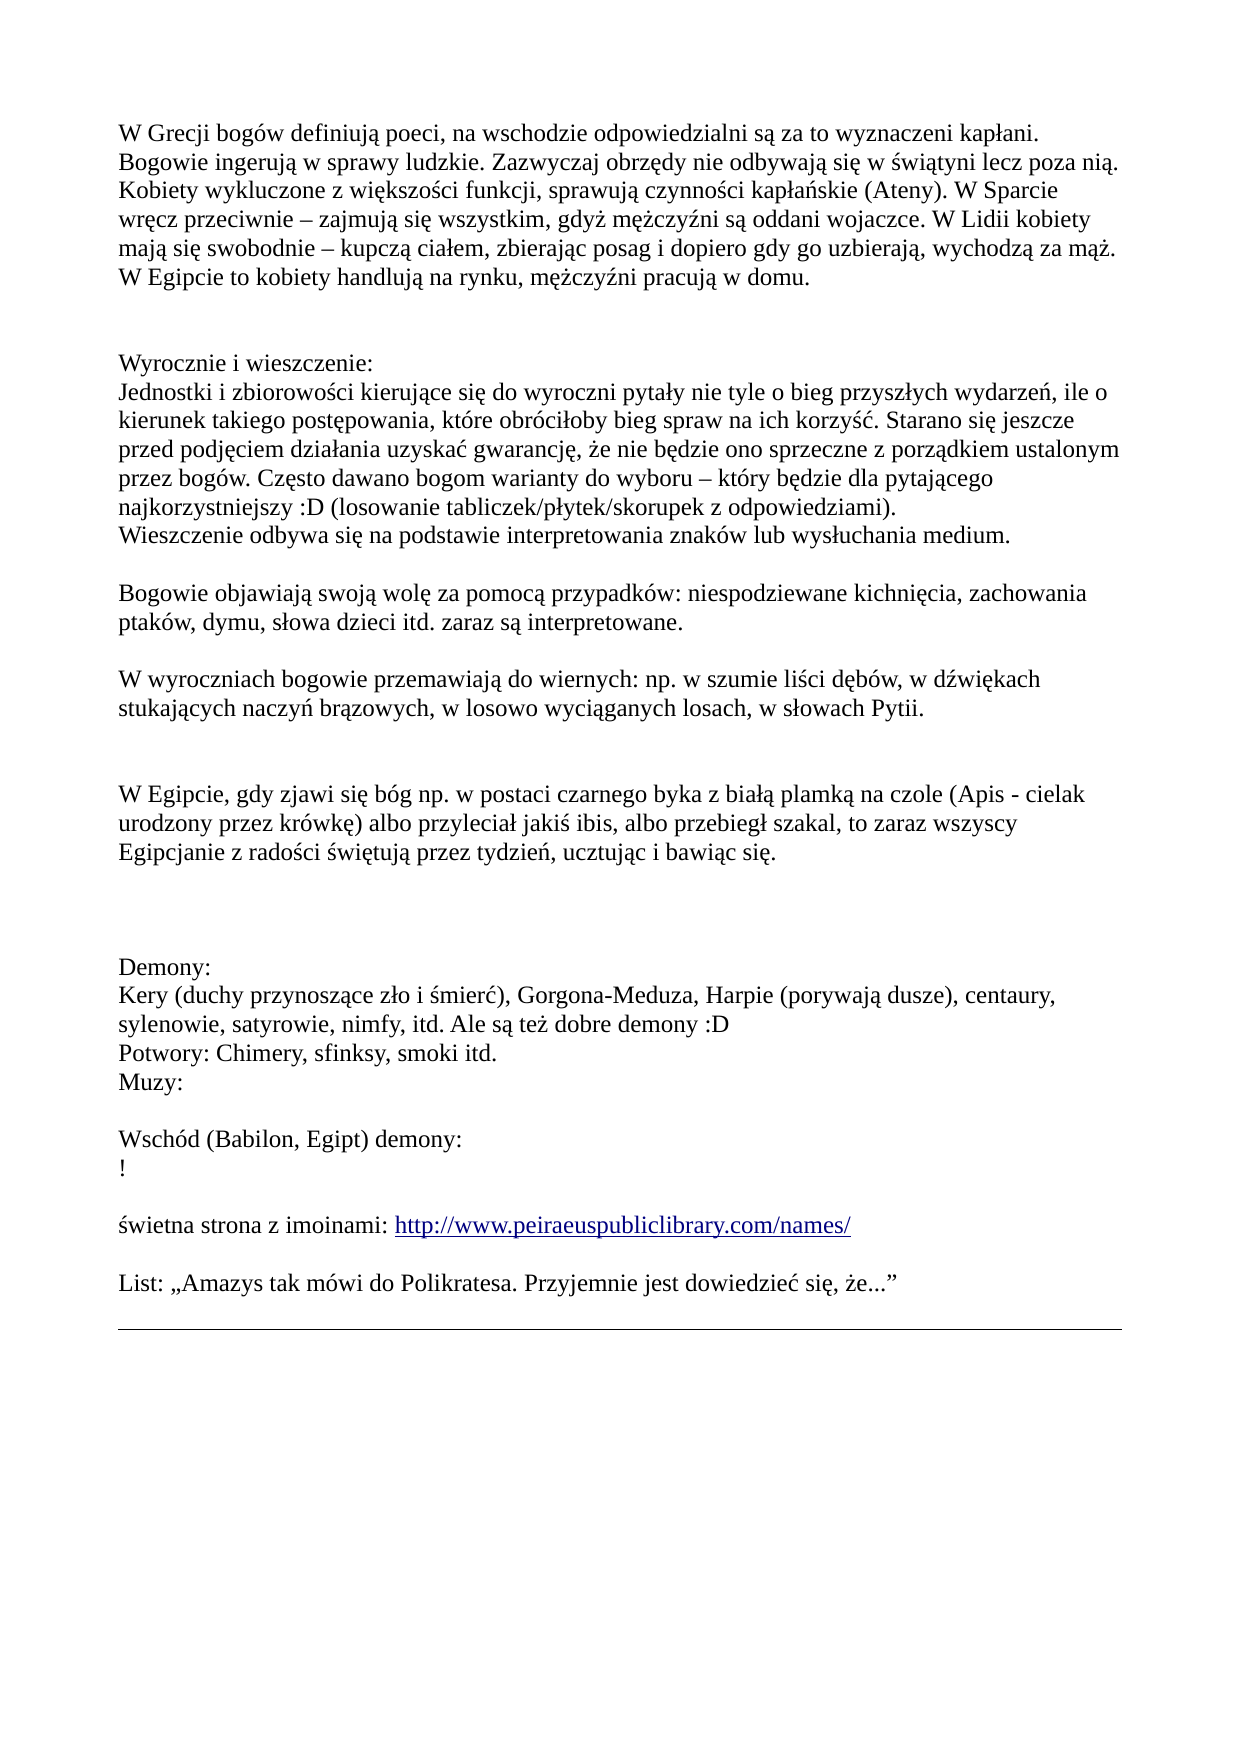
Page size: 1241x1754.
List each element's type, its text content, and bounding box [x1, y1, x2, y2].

text Bogowie ingerują w sprawy ludzkie. Zazwyczaj obrzędy nie odbywają się w świątyni lecz poza nią. [118, 147, 1122, 176]
text Wyrocznie i wieszczenie: [118, 348, 1122, 377]
text Wschód (Babilon, Egipt) demony: [118, 1124, 1122, 1153]
text Jednostki i zbiorowości kierujące się do wyroczni pytały nie tyle o bieg przyszłych wydarzeń, ile o kierunek takiego postępowania, które obróciłoby bieg spraw na ich korzyść. Starano się jeszcze przed podjęciem działania uzyskać gwarancję, że nie będzie ono sprzeczne z porządkiem ustalonym przez bogów. Często dawano bogom warianty do wyboru – który będzie dla pytającego najkorzystniejszy :D (losowanie tabliczek/płytek/skorupek z odpowiedziami). [118, 377, 1122, 521]
text W Grecji bogów definiują poeci, na wschodzie odpowiedzialni są za to wyznaczeni kapłani. [118, 118, 1122, 147]
text świetna strona z imoinami: http://www.peiraeuspubliclibrary.com/names/ [118, 1211, 1122, 1239]
text Kery (duchy przynoszące zło i śmierć), Gorgona-Meduza, Harpie (porywają dusze), centaury, sylenowie, satyrowie, nimfy, itd. Ale są też dobre demony :D [118, 981, 1122, 1038]
text ! [118, 1153, 1122, 1182]
text W wyroczniach bogowie przemawiają do wiernych: np. w szumie liści dębów, w dźwiękach stukających naczyń brązowych, w losowo wyciąganych losach, w słowach Pytii. [118, 664, 1122, 722]
text Potwory: Chimery, sfinksy, smoki itd. [118, 1038, 1122, 1067]
text W Egipcie, gdy zjawi się bóg np. w postaci czarnego byka z białą plamką na czole (Apis - cielak urodzony przez krówkę) albo przyleciał jakiś ibis, albo przebiegł szakal, to zaraz wszyscy Egipcjanie z radości świętują przez tydzień, ucztując i bawiąc się. [118, 779, 1122, 866]
text Muzy: [118, 1067, 1122, 1096]
text Demony: [118, 952, 1122, 981]
text Kobiety wykluczone z większości funkcji, sprawują czynności kapłańskie (Ateny). W Sparcie wręcz przeciwnie – zajmują się wszystkim, gdyż mężczyźni są oddani wojaczce. W Lidii kobiety mają się swobodnie – kupczą ciałem, zbierając posag i dopiero gdy go uzbierają, wychodzą za mąż. W Egipcie to kobiety handlują na rynku, mężczyźni pracują w domu. [118, 176, 1122, 291]
text Bogowie objawiają swoją wolę za pomocą przypadków: niespodziewane kichnięcia, zachowania ptaków, dymu, słowa dzieci itd. zaraz są interpretowane. [118, 578, 1122, 636]
text Wieszczenie odbywa się na podstawie interpretowania znaków lub wysłuchania medium. [118, 521, 1122, 549]
text List: „Amazys tak mówi do Polikratesa. Przyjemnie jest dowiedzieć się, że...” [118, 1268, 1122, 1297]
